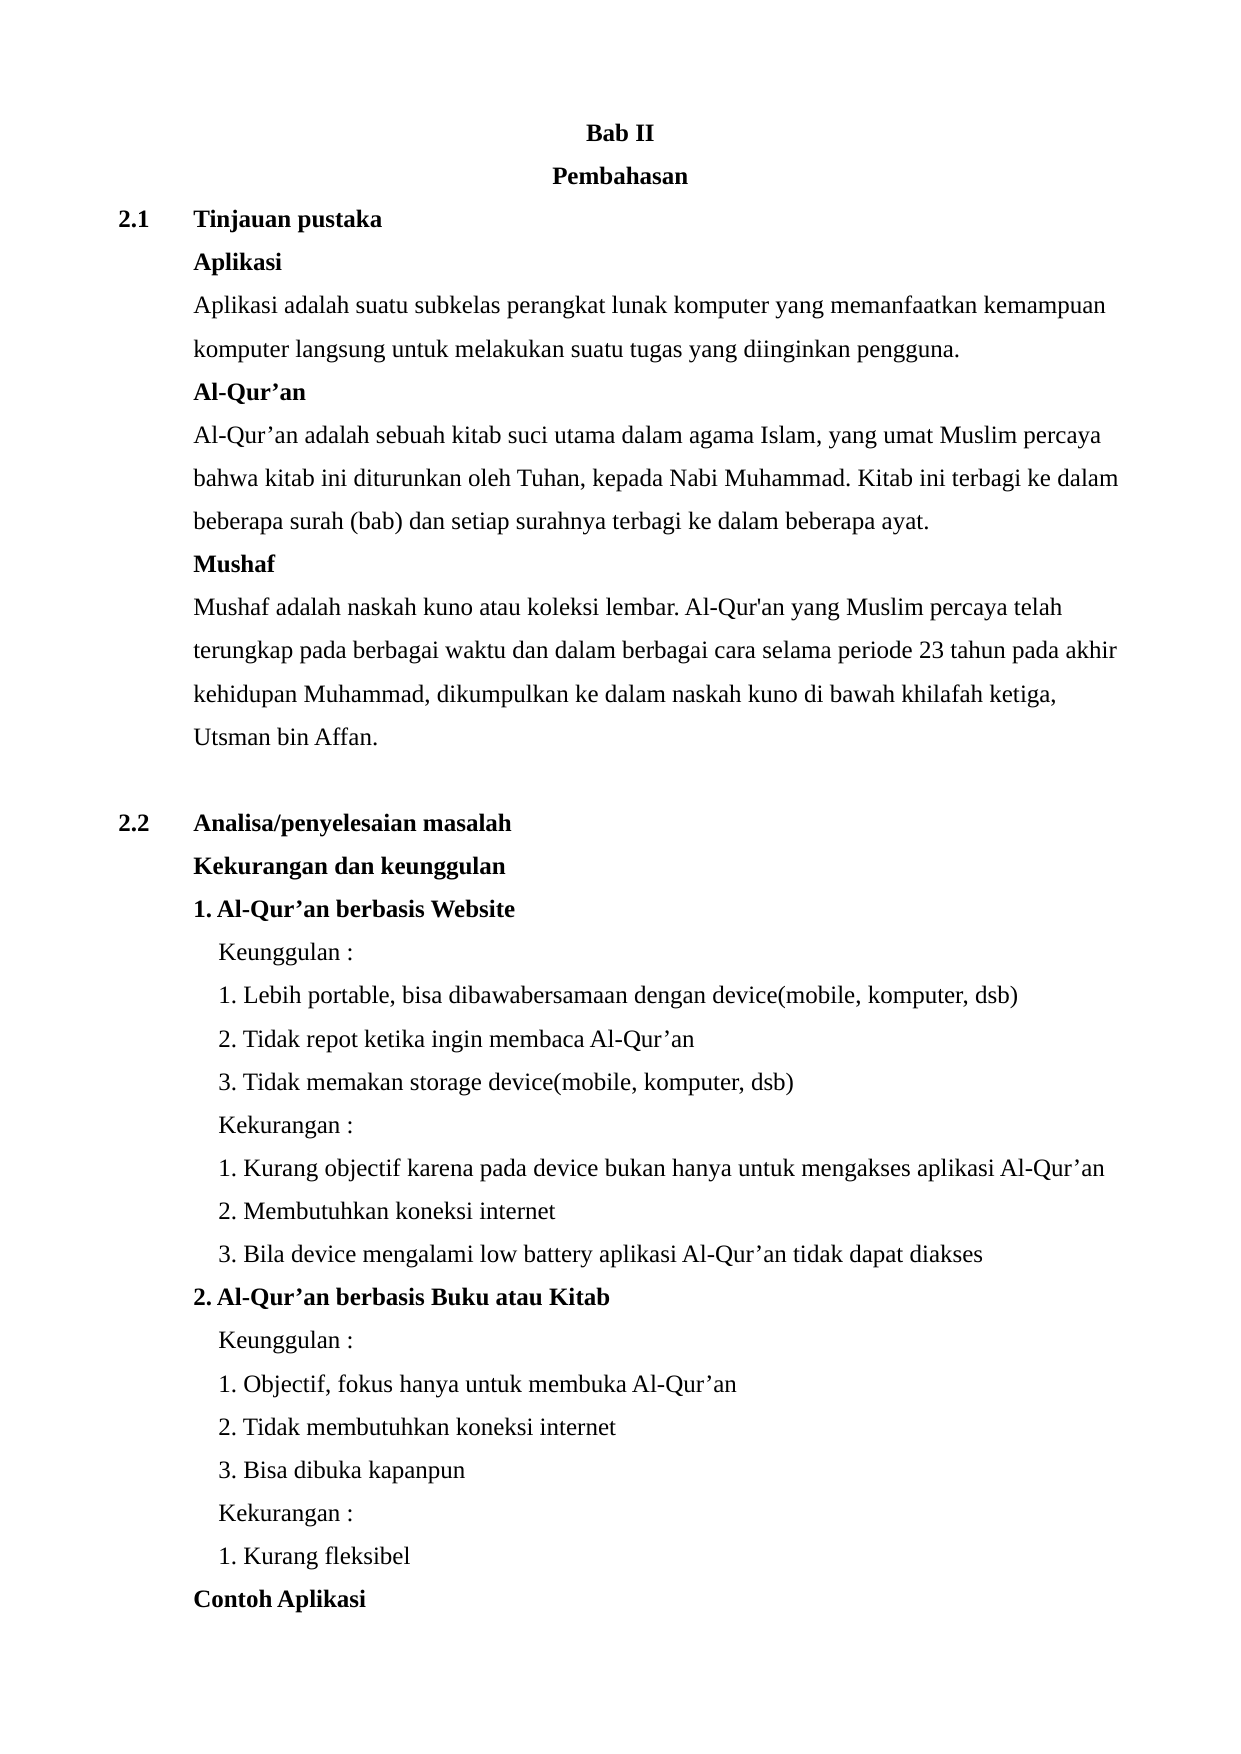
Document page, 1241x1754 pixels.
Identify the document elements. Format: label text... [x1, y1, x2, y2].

text Al-Qur’an adalah sebuah kitab suci utama dalam agama Islam, yang umat Muslim percaya [118, 420, 1122, 449]
text 1. Lebih portable, bisa dibawabersamaan dengan device(mobile, komputer, dsb) [118, 981, 1122, 1009]
text Al-Qur’an [118, 377, 1122, 406]
text 3. Bisa dibuka kapanpun [118, 1455, 1122, 1484]
text Keunggulan : [118, 1326, 1122, 1354]
text Contoh Aplikasi [118, 1584, 1122, 1613]
text 1. Kurang objectif karena pada device bukan hanya untuk mengakses aplikasi Al-Qur’an [118, 1153, 1122, 1182]
text beberapa surah (bab) dan setiap surahnya terbagi ke dalam beberapa ayat. [118, 506, 1122, 535]
text 1. Objectif, fokus hanya untuk membuka Al-Qur’an [118, 1369, 1122, 1397]
text 2. Tidak membutuhkan koneksi internet [118, 1412, 1122, 1441]
text 2. Tidak repot ketika ingin membaca Al-Qur’an [118, 1024, 1122, 1052]
text 3. Bila device mengalami low battery aplikasi Al-Qur’an tidak dapat diakses [118, 1239, 1122, 1268]
text bahwa kitab ini diturunkan oleh Tuhan, kepada Nabi Muhammad. Kitab ini terbagi ke dalam [118, 463, 1122, 492]
text 2.1 Tinjauan pustaka [118, 204, 1122, 233]
text Aplikasi [118, 247, 1122, 276]
text Kekurangan : [118, 1498, 1122, 1527]
text Utsman bin Affan. [118, 722, 1122, 751]
text Bab II [118, 118, 1122, 147]
text 2. Al-Qur’an berbasis Buku atau Kitab [118, 1282, 1122, 1311]
text Kekurangan dan keunggulan [118, 851, 1122, 880]
text Mushaf adalah naskah kuno atau koleksi lembar. Al-Qur'an yang Muslim percaya telah [118, 592, 1122, 621]
text terungkap pada berbagai waktu dan dalam berbagai cara selama periode 23 tahun pada akhir [118, 636, 1122, 664]
text Pembahasan [118, 161, 1122, 190]
text komputer langsung untuk melakukan suatu tugas yang diinginkan pengguna. [118, 334, 1122, 362]
text kehidupan Muhammad, dikumpulkan ke dalam naskah kuno di bawah khilafah ketiga, [118, 679, 1122, 707]
text Aplikasi adalah suatu subkelas perangkat lunak komputer yang memanfaatkan kemampuan [118, 291, 1122, 319]
text 2.2 Analisa/penyelesaian masalah [118, 808, 1122, 837]
text Keunggulan : [118, 937, 1122, 966]
text 1. Kurang fleksibel [118, 1541, 1122, 1570]
text 3. Tidak memakan storage device(mobile, komputer, dsb) [118, 1067, 1122, 1096]
text 2. Membutuhkan koneksi internet [118, 1196, 1122, 1225]
text Mushaf [118, 549, 1122, 578]
text Kekurangan : [118, 1110, 1122, 1139]
text 1. Al-Qur’an berbasis Website [118, 894, 1122, 923]
